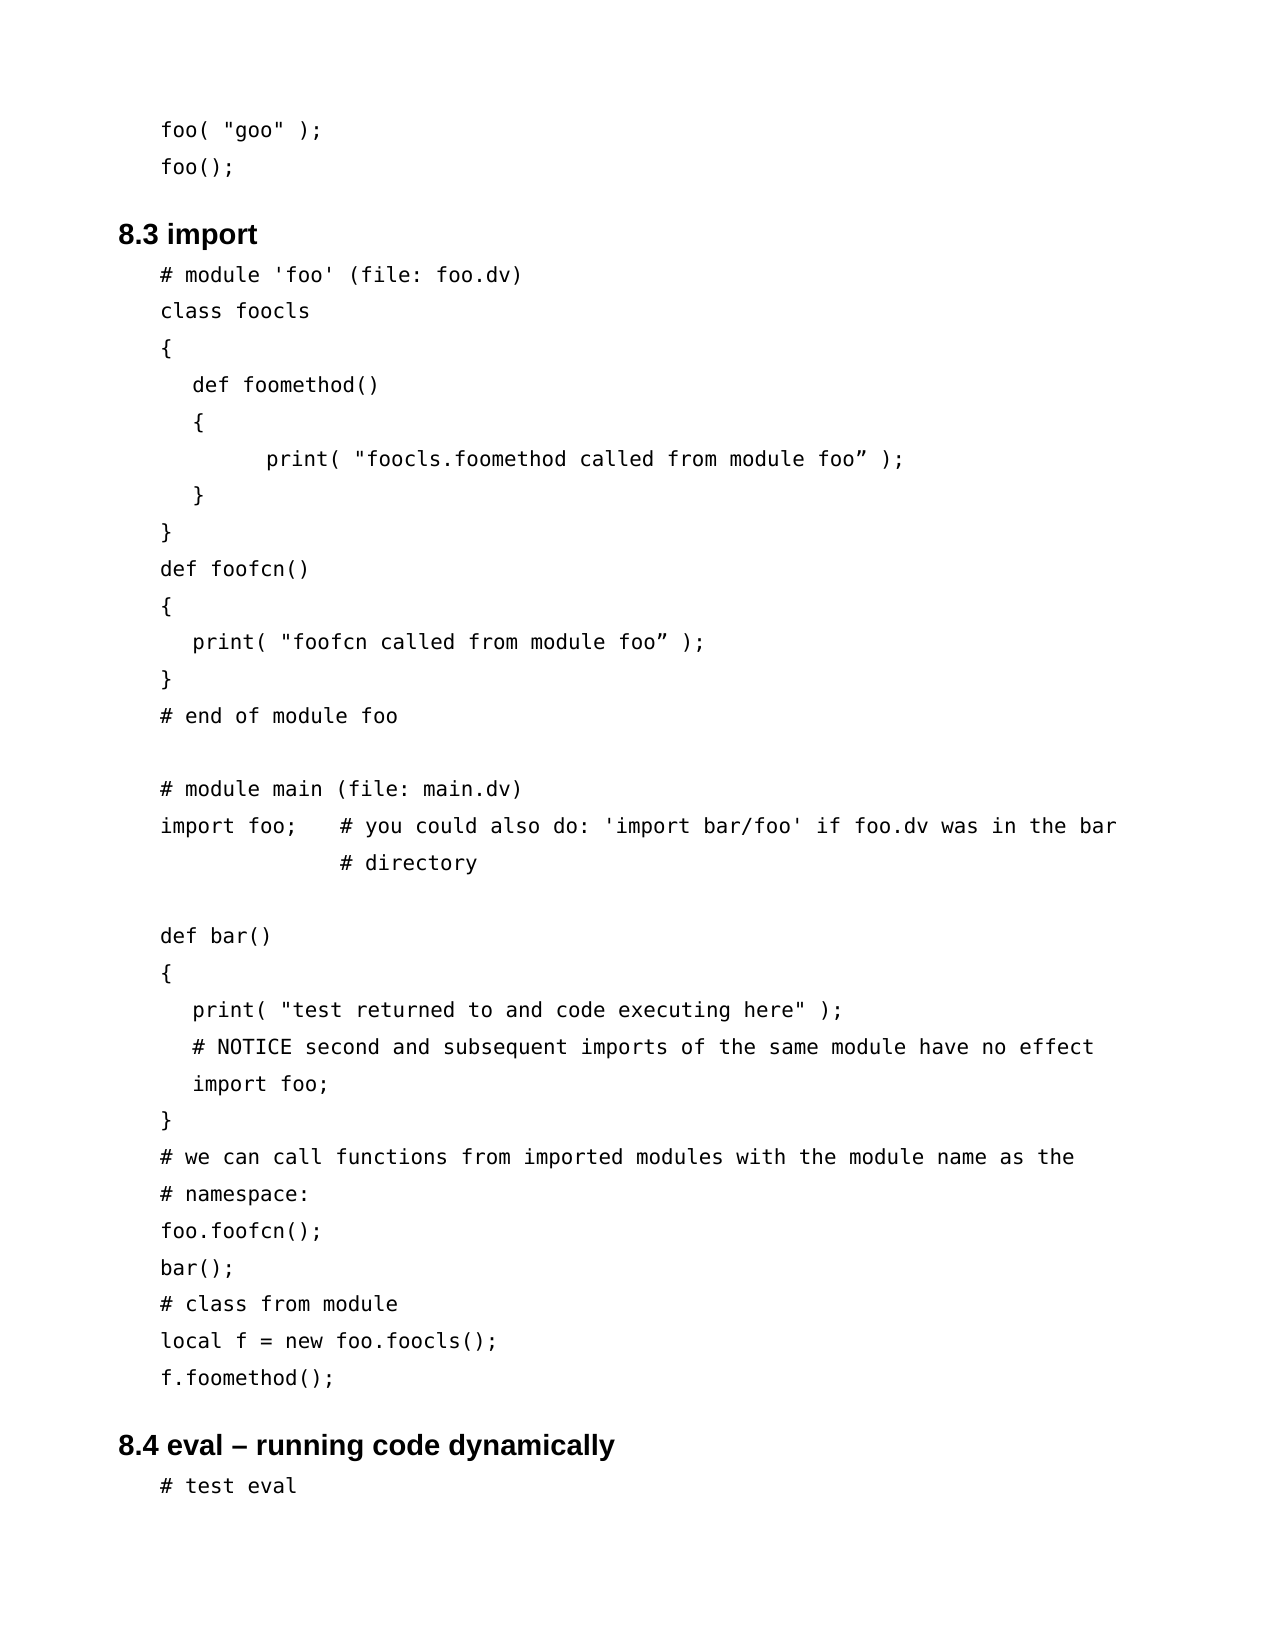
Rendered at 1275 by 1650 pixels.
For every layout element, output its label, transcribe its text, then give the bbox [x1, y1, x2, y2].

text import foo; # you could also do: 'import bar/foo' if foo.dv was in the bar [118, 814, 1157, 838]
text import foo; [118, 1072, 1157, 1096]
text # module main (file: main.dv) [118, 777, 1157, 802]
subtitle 8.4 eval – running code dynamically [118, 1428, 1157, 1461]
subtitle 8.3 import [118, 217, 1157, 250]
text bar(); [118, 1256, 1157, 1280]
text { [118, 410, 1157, 434]
text class foocls [118, 299, 1157, 324]
text # NOTICE second and subsequent imports of the same module have no effect [118, 1035, 1157, 1059]
text { [118, 336, 1157, 361]
text f.foomethod(); [118, 1366, 1157, 1390]
text } [118, 483, 1157, 508]
text foo( "goo" ); [118, 118, 1157, 142]
text # namespace: [118, 1182, 1157, 1206]
text # we can call functions from imported modules with the module name as the [118, 1145, 1157, 1169]
text print( "test returned to and code executing here" ); [118, 998, 1157, 1022]
text foo(); [118, 155, 1157, 179]
text # test eval [118, 1474, 1157, 1498]
text } [118, 667, 1157, 691]
text # module 'foo' (file: foo.dv) [118, 263, 1157, 287]
text foo.foofcn(); [118, 1219, 1157, 1243]
text # class from module [118, 1292, 1157, 1317]
text print( "foofcn called from module foo” ); [118, 630, 1157, 655]
text { [118, 594, 1157, 618]
text print( "foocls.foomethod called from module foo” ); [118, 447, 1157, 471]
text def bar() [118, 924, 1157, 949]
text # end of module foo [118, 704, 1157, 728]
text def foomethod() [118, 373, 1157, 397]
text } [118, 1108, 1157, 1133]
text local f = new foo.foocls(); [118, 1329, 1157, 1353]
text } [118, 520, 1157, 544]
text def foofcn() [118, 557, 1157, 581]
text { [118, 961, 1157, 986]
text # directory [118, 851, 1157, 875]
